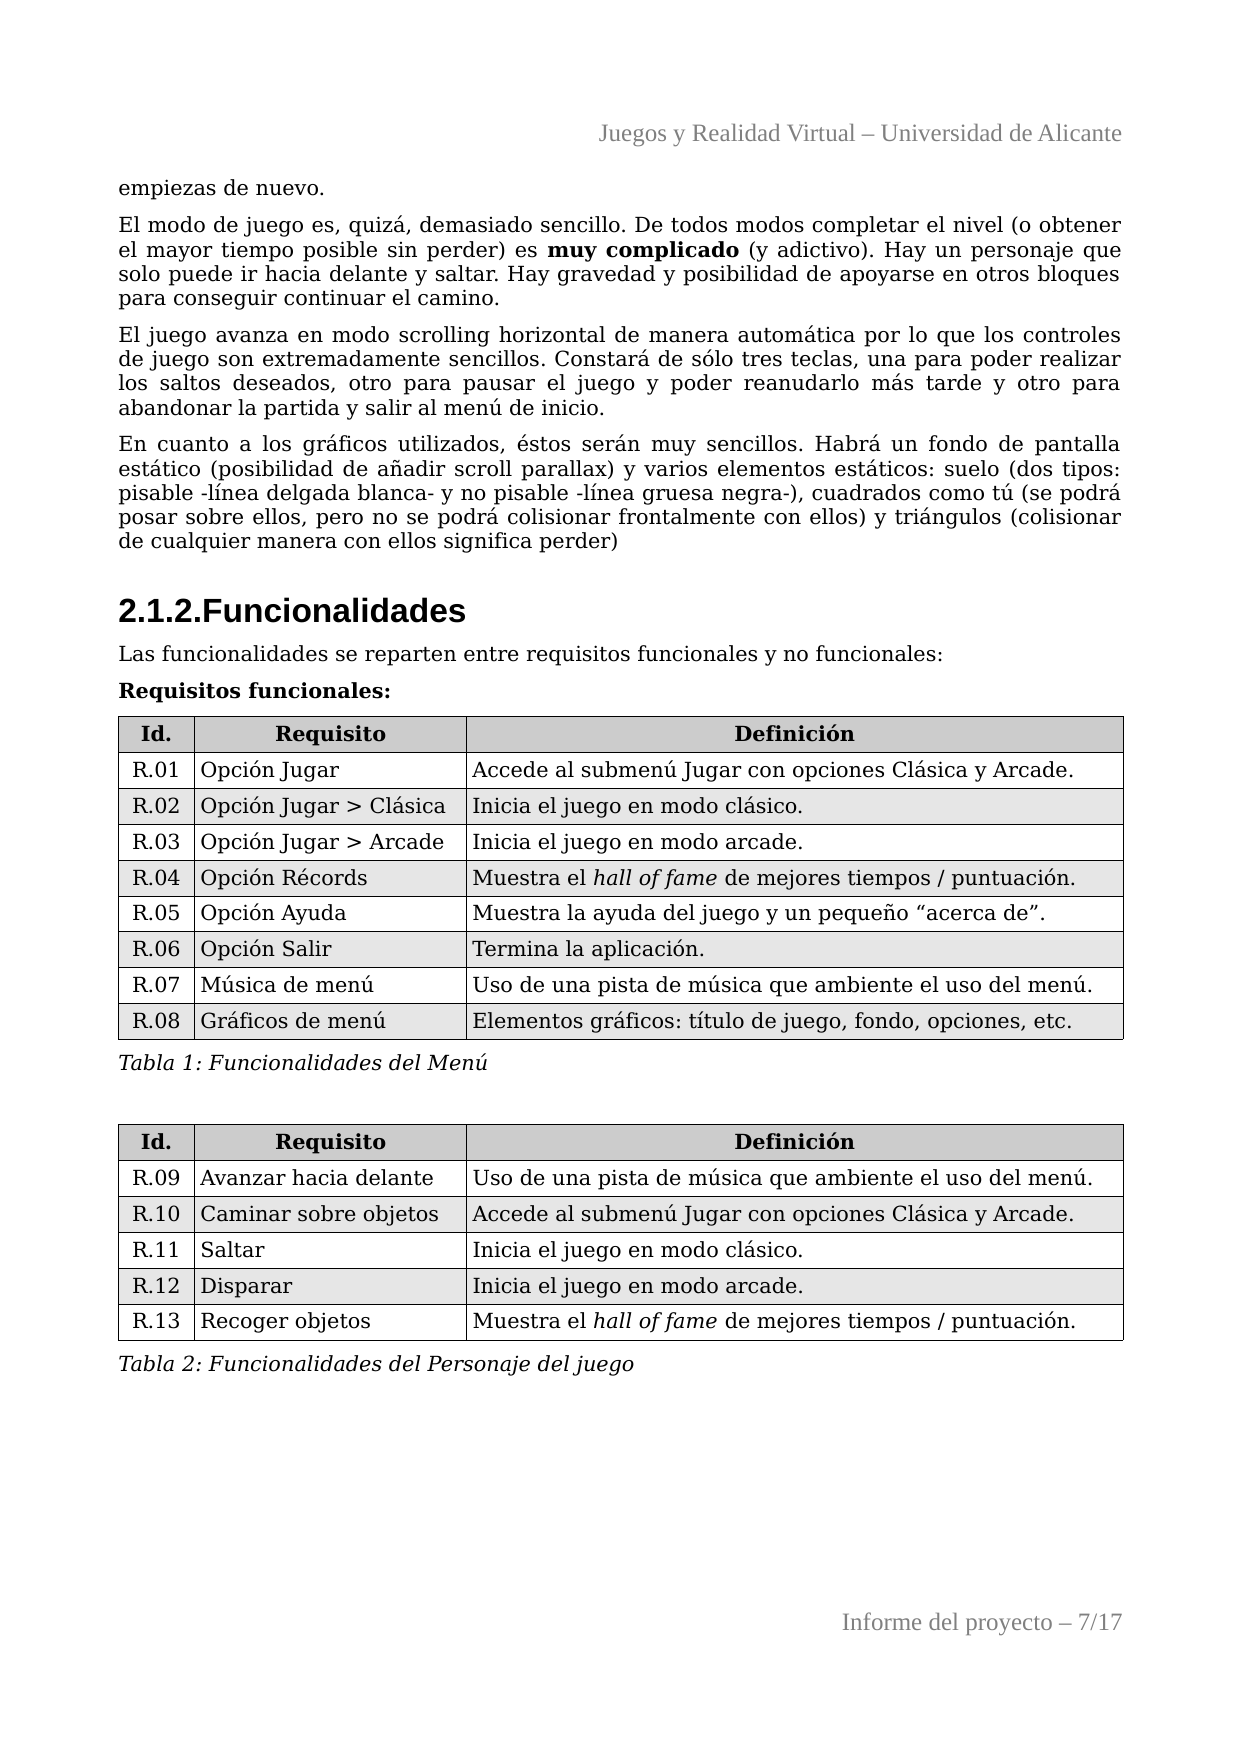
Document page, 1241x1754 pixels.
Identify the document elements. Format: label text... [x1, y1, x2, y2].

table_cell Saltar [195, 1233, 466, 1268]
table_cell Muestra el hall of fame de mejores tiempos / puntuación. [467, 861, 1123, 896]
text Requisitos funcionales: [118, 679, 1122, 704]
text El juego avanza en modo scrolling horizontal de manera automática por lo que los controles de juego son extremadamente sencillos. Constará de sólo tres teclas, una para poder realizar los saltos deseados, otro para pausar el juego y poder reanudarlo más tarde y otro para abandonar la partida y salir al menú de inicio. [118, 323, 1122, 420]
table_cell R.09 [119, 1161, 194, 1196]
table_cell Gráficos de menú [195, 1004, 466, 1039]
table_cell Disparar [195, 1269, 466, 1304]
text empiezas de nuevo. [118, 176, 1122, 201]
table_cell R.13 [119, 1305, 194, 1339]
table_cell Opción Ayuda [195, 897, 466, 931]
table_cell R.08 [119, 1004, 194, 1039]
table_cell R.12 [119, 1269, 194, 1304]
table_cell Opción Jugar > Arcade [195, 825, 466, 860]
text Las funcionalidades se reparten entre requisitos funcionales y no funcionales: [118, 642, 1122, 667]
text Tabla 1: Funcionalidades del Menú [118, 1051, 1122, 1076]
text En cuanto a los gráficos utilizados, éstos serán muy sencillos. Habrá un fondo de pantalla estático (posibilidad de añadir scroll parallax) y varios elementos estáticos: suelo (dos tipos: pisable -línea delgada blanca- y no pisable -línea gruesa negra-), cuadrados como tú (se podrá posar sobre ellos, pero no se podrá colisionar frontalmente con ellos) y triángulos (colisionar de cualquier manera con ellos significa perder) [118, 432, 1122, 554]
table_cell Inicia el juego en modo clásico. [467, 1233, 1123, 1268]
table_cell R.02 [119, 789, 194, 824]
table_cell R.03 [119, 825, 194, 860]
table_cell Accede al submenú Jugar con opciones Clásica y Arcade. [467, 1197, 1123, 1232]
text Tabla 2: Funcionalidades del Personaje del juego [118, 1352, 1122, 1376]
table_cell Recoger objetos [195, 1305, 466, 1339]
table_cell Opción Jugar > Clásica [195, 789, 466, 824]
table_cell Muestra la ayuda del juego y un pequeño “acerca de”. [467, 897, 1123, 931]
table_cell R.01 [119, 753, 194, 788]
table_cell Inicia el juego en modo arcade. [467, 1269, 1123, 1304]
table_cell Inicia el juego en modo clásico. [467, 789, 1123, 824]
subtitle 2.1.2.Funcionalidades [118, 591, 1122, 630]
table_cell Accede al submenú Jugar con opciones Clásica y Arcade. [467, 753, 1123, 788]
table_cell Música de menú [195, 968, 466, 1003]
text El modo de juego es, quizá, demasiado sencillo. De todos modos completar el nivel (o obtener el mayor tiempo posible sin perder) es muy complicado (y adictivo). Hay un personaje que solo puede ir hacia delante y saltar. Hay gravedad y posibilidad de apoyarse en otros bloques para conseguir continuar el camino. [118, 213, 1122, 310]
table_cell Muestra el hall of fame de mejores tiempos / puntuación. [467, 1305, 1123, 1339]
table_header Id. [119, 1125, 194, 1160]
table_cell Elementos gráficos: título de juego, fondo, opciones, etc. [467, 1004, 1123, 1039]
table_header Requisito [195, 717, 466, 752]
table_cell Opción Récords [195, 861, 466, 896]
table_header Requisito [195, 1125, 466, 1160]
table_cell Avanzar hacia delante [195, 1161, 466, 1196]
table_cell Opción Jugar [195, 753, 466, 788]
table_header Definición [467, 1125, 1123, 1160]
table_cell Opción Salir [195, 932, 466, 967]
table_cell Uso de una pista de música que ambiente el uso del menú. [467, 1161, 1123, 1196]
table_cell R.11 [119, 1233, 194, 1268]
table_header Id. [119, 717, 194, 752]
table_cell Inicia el juego en modo arcade. [467, 825, 1123, 860]
table_cell Uso de una pista de música que ambiente el uso del menú. [467, 968, 1123, 1003]
table_cell R.07 [119, 968, 194, 1003]
table_cell Caminar sobre objetos [195, 1197, 466, 1232]
table_cell R.10 [119, 1197, 194, 1232]
table_cell Termina la aplicación. [467, 932, 1123, 967]
table_cell R.04 [119, 861, 194, 896]
table_cell R.05 [119, 897, 194, 931]
table_cell R.06 [119, 932, 194, 967]
table_header Definición [467, 717, 1123, 752]
